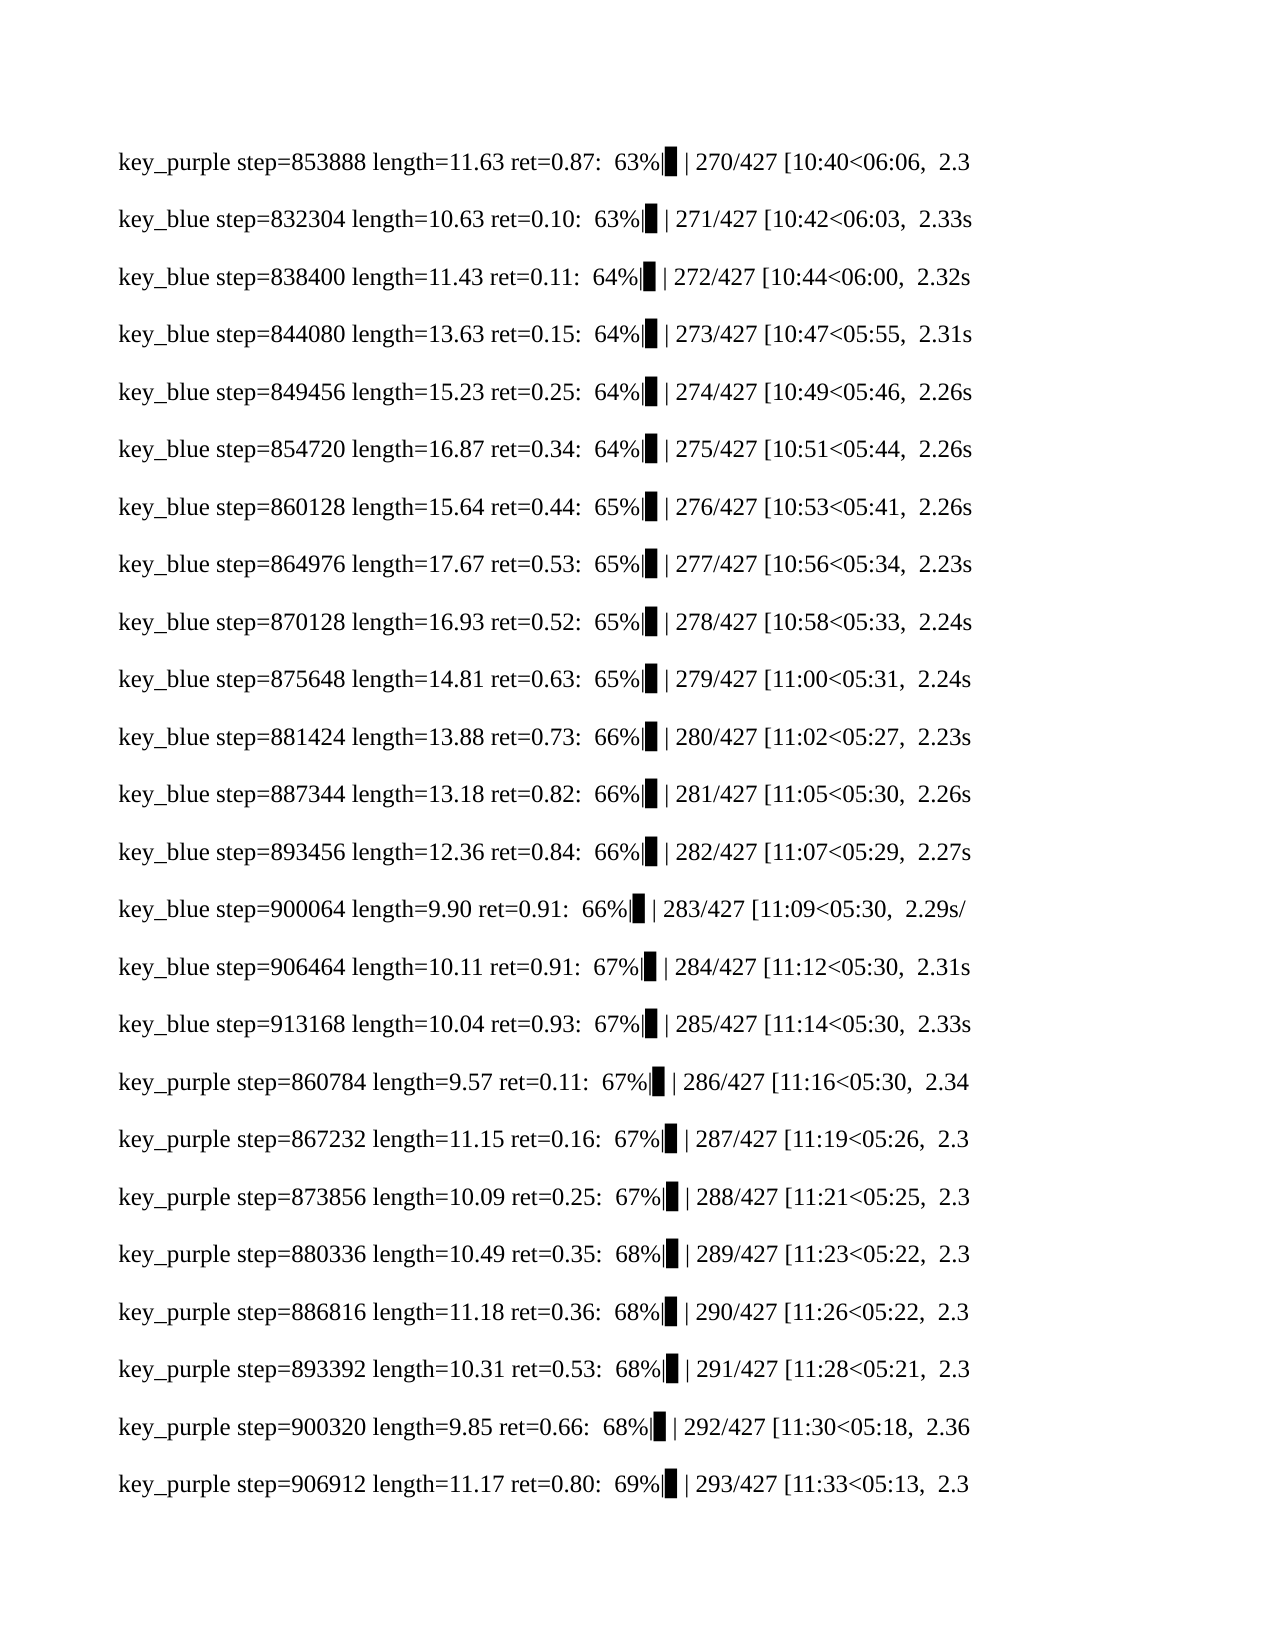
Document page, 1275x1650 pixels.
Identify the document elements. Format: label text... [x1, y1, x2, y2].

text key_purple step=880336 length=10.49 ret=0.35: 68%|▋| 289/427 [11:23<05:22, 2.3 [118, 1239, 666, 1268]
text key_blue step=881424 length=13.88 ret=0.73: 66%|▋| 280/427 [11:02<05:27, 2.23s [118, 722, 645, 751]
text key_blue step=906464 length=10.11 ret=0.91: 67%|▋| 284/427 [11:12<05:30, 2.31s [118, 952, 644, 981]
text key_blue step=844080 length=13.63 ret=0.15: 64%|▋| 273/427 [10:47<05:55, 2.31s [118, 319, 645, 348]
text key_blue step=870128 length=16.93 ret=0.52: 65%|▋| 278/427 [10:58<05:33, 2.24s [118, 607, 645, 636]
text key_blue step=893456 length=12.36 ret=0.84: 66%|▋| 282/427 [11:07<05:29, 2.27s [118, 837, 645, 866]
text key_blue step=860128 length=15.64 ret=0.44: 65%|▋| 276/427 [10:53<05:41, 2.26s [657, 492, 1157, 521]
text key_purple step=853888 length=11.63 ret=0.87: 63%|▋| 270/427 [10:40<06:06, 2.3 [118, 147, 665, 176]
text key_blue step=844080 length=13.63 ret=0.15: 64%|▋| 273/427 [10:47<05:55, 2.31s [657, 319, 1157, 348]
text key_blue step=906464 length=10.11 ret=0.91: 67%|▋| 284/427 [11:12<05:30, 2.31s [656, 952, 1157, 981]
text key_blue step=849456 length=15.23 ret=0.25: 64%|▋| 274/427 [10:49<05:46, 2.26s [118, 377, 645, 406]
text key_blue step=849456 length=15.23 ret=0.25: 64%|▋| 274/427 [10:49<05:46, 2.26s [657, 377, 1157, 406]
text key_purple step=867232 length=11.15 ret=0.16: 67%|▋| 287/427 [11:19<05:26, 2.3 [677, 1124, 1157, 1153]
text key_blue step=875648 length=14.81 ret=0.63: 65%|▋| 279/427 [11:00<05:31, 2.24s [118, 664, 645, 693]
text key_purple step=900320 length=9.85 ret=0.66: 68%|▋| 292/427 [11:30<05:18, 2.36 [665, 1412, 1157, 1441]
text key_purple step=886816 length=11.18 ret=0.36: 68%|▋| 290/427 [11:26<05:22, 2.3 [677, 1297, 1157, 1326]
text key_purple step=860784 length=9.57 ret=0.11: 67%|▋| 286/427 [11:16<05:30, 2.34 [664, 1067, 1157, 1096]
text key_blue step=875648 length=14.81 ret=0.63: 65%|▋| 279/427 [11:00<05:31, 2.24s [657, 664, 1157, 693]
text key_purple step=900320 length=9.85 ret=0.66: 68%|▋| 292/427 [11:30<05:18, 2.36 [118, 1412, 653, 1441]
text key_purple step=906912 length=11.17 ret=0.80: 69%|▋| 293/427 [11:33<05:13, 2.3 [118, 1469, 665, 1498]
text key_blue step=864976 length=17.67 ret=0.53: 65%|▋| 277/427 [10:56<05:34, 2.23s [657, 549, 1157, 578]
text key_purple step=853888 length=11.63 ret=0.87: 63%|▋| 270/427 [10:40<06:06, 2.3 [677, 147, 1157, 176]
text key_blue step=832304 length=10.63 ret=0.10: 63%|▋| 271/427 [10:42<06:03, 2.33s [657, 204, 1157, 233]
text key_blue step=854720 length=16.87 ret=0.34: 64%|▋| 275/427 [10:51<05:44, 2.26s [657, 434, 1157, 463]
text key_purple step=880336 length=10.49 ret=0.35: 68%|▋| 289/427 [11:23<05:22, 2.3 [678, 1239, 1157, 1268]
text key_purple step=873856 length=10.09 ret=0.25: 67%|▋| 288/427 [11:21<05:25, 2.3 [118, 1182, 666, 1211]
text key_blue step=887344 length=13.18 ret=0.82: 66%|▋| 281/427 [11:05<05:30, 2.26s [657, 779, 1157, 808]
text key_blue step=864976 length=17.67 ret=0.53: 65%|▋| 277/427 [10:56<05:34, 2.23s [118, 549, 645, 578]
text key_purple step=893392 length=10.31 ret=0.53: 68%|▋| 291/427 [11:28<05:21, 2.3 [678, 1354, 1157, 1383]
text key_purple step=886816 length=11.18 ret=0.36: 68%|▋| 290/427 [11:26<05:22, 2.3 [118, 1297, 665, 1326]
text key_purple step=906912 length=11.17 ret=0.80: 69%|▋| 293/427 [11:33<05:13, 2.3 [677, 1469, 1157, 1498]
text key_purple step=867232 length=11.15 ret=0.16: 67%|▋| 287/427 [11:19<05:26, 2.3 [118, 1124, 665, 1153]
text key_blue step=893456 length=12.36 ret=0.84: 66%|▋| 282/427 [11:07<05:29, 2.27s [657, 837, 1157, 866]
text key_blue step=838400 length=11.43 ret=0.11: 64%|▋| 272/427 [10:44<06:00, 2.32s [655, 262, 1157, 291]
text key_purple step=893392 length=10.31 ret=0.53: 68%|▋| 291/427 [11:28<05:21, 2.3 [118, 1354, 666, 1383]
text key_purple step=860784 length=9.57 ret=0.11: 67%|▋| 286/427 [11:16<05:30, 2.34 [118, 1067, 652, 1096]
text key_blue step=854720 length=16.87 ret=0.34: 64%|▋| 275/427 [10:51<05:44, 2.26s [118, 434, 645, 463]
text key_blue step=881424 length=13.88 ret=0.73: 66%|▋| 280/427 [11:02<05:27, 2.23s [657, 722, 1157, 751]
text key_blue step=900064 length=9.90 ret=0.91: 66%|▋| 283/427 [11:09<05:30, 2.29s/ [118, 894, 632, 923]
text key_blue step=900064 length=9.90 ret=0.91: 66%|▋| 283/427 [11:09<05:30, 2.29s/ [644, 894, 1157, 923]
text key_blue step=913168 length=10.04 ret=0.93: 67%|▋| 285/427 [11:14<05:30, 2.33s [118, 1009, 645, 1038]
text key_blue step=870128 length=16.93 ret=0.52: 65%|▋| 278/427 [10:58<05:33, 2.24s [657, 607, 1157, 636]
text key_blue step=832304 length=10.63 ret=0.10: 63%|▋| 271/427 [10:42<06:03, 2.33s [118, 204, 645, 233]
text key_blue step=887344 length=13.18 ret=0.82: 66%|▋| 281/427 [11:05<05:30, 2.26s [118, 779, 645, 808]
text key_purple step=873856 length=10.09 ret=0.25: 67%|▋| 288/427 [11:21<05:25, 2.3 [678, 1182, 1157, 1211]
text key_blue step=913168 length=10.04 ret=0.93: 67%|▋| 285/427 [11:14<05:30, 2.33s [657, 1009, 1157, 1038]
text key_blue step=838400 length=11.43 ret=0.11: 64%|▋| 272/427 [10:44<06:00, 2.32s [118, 262, 643, 291]
text key_blue step=860128 length=15.64 ret=0.44: 65%|▋| 276/427 [10:53<05:41, 2.26s [118, 492, 645, 521]
